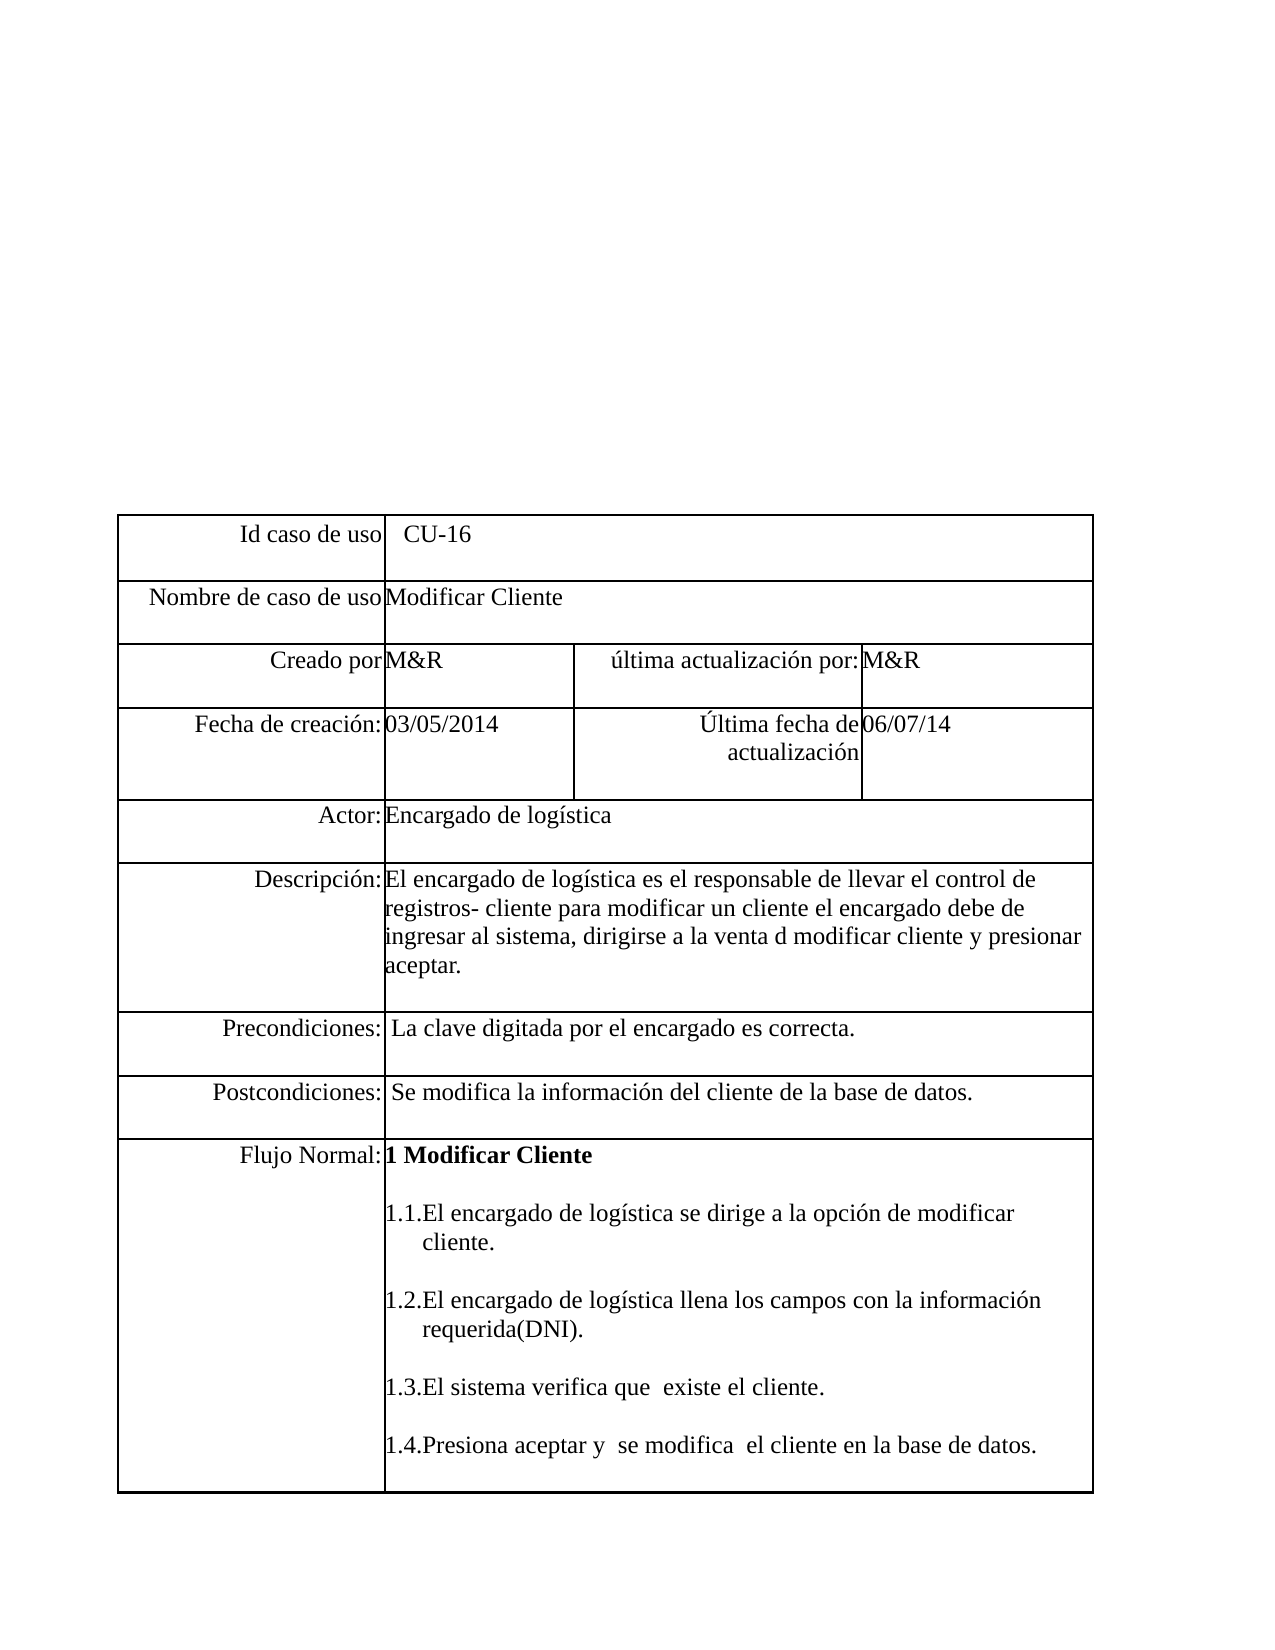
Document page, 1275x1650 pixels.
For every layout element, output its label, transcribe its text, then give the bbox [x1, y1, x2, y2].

table_header Id caso de uso [119, 516, 384, 580]
table_cell M&R [863, 645, 1092, 707]
table_cell Última fecha de actualización [575, 709, 861, 798]
table_cell La clave digitada por el encargado es correcta. [386, 1013, 1092, 1074]
table_cell Postcondiciones: [119, 1077, 384, 1138]
table_cell Encargado de logística [386, 801, 1092, 862]
table_cell Se modifica la información del cliente de la base de datos. [386, 1077, 1092, 1138]
table_cell 1 Modificar Cliente 1.1.El encargado de logística se dirige a la opción de modificar cliente. 1.2.El encargado de logística llena los campos con la información requerida(DNI). 1.3.El sistema verifica que existe el cliente. 1.4.Presiona aceptar y se modifica el cliente en la base de datos. [386, 1140, 1092, 1491]
table_cell Descripción: [119, 864, 384, 1011]
table_cell 03/05/2014 [386, 709, 573, 798]
table_cell última actualización por: [575, 645, 861, 707]
table_header CU-16 [386, 516, 1092, 580]
table_cell Creado por [119, 645, 384, 707]
table_cell 07/06/14 [863, 709, 1092, 798]
table_cell Flujo Normal: [119, 1140, 384, 1491]
table_cell Nombre de caso de uso [119, 582, 384, 643]
table_cell Modificar Cliente [386, 582, 1092, 643]
table_cell M&R [386, 645, 573, 707]
table_cell Actor: [119, 801, 384, 862]
table_cell Fecha de creación: [119, 709, 384, 798]
table_cell El encargado de logística es el responsable de llevar el control de registros- cliente para modificar un cliente el encargado debe de ingresar al sistema, dirigirse a la venta d modificar cliente y presionar aceptar. [386, 864, 1092, 1011]
table_cell Precondiciones: [119, 1013, 384, 1074]
